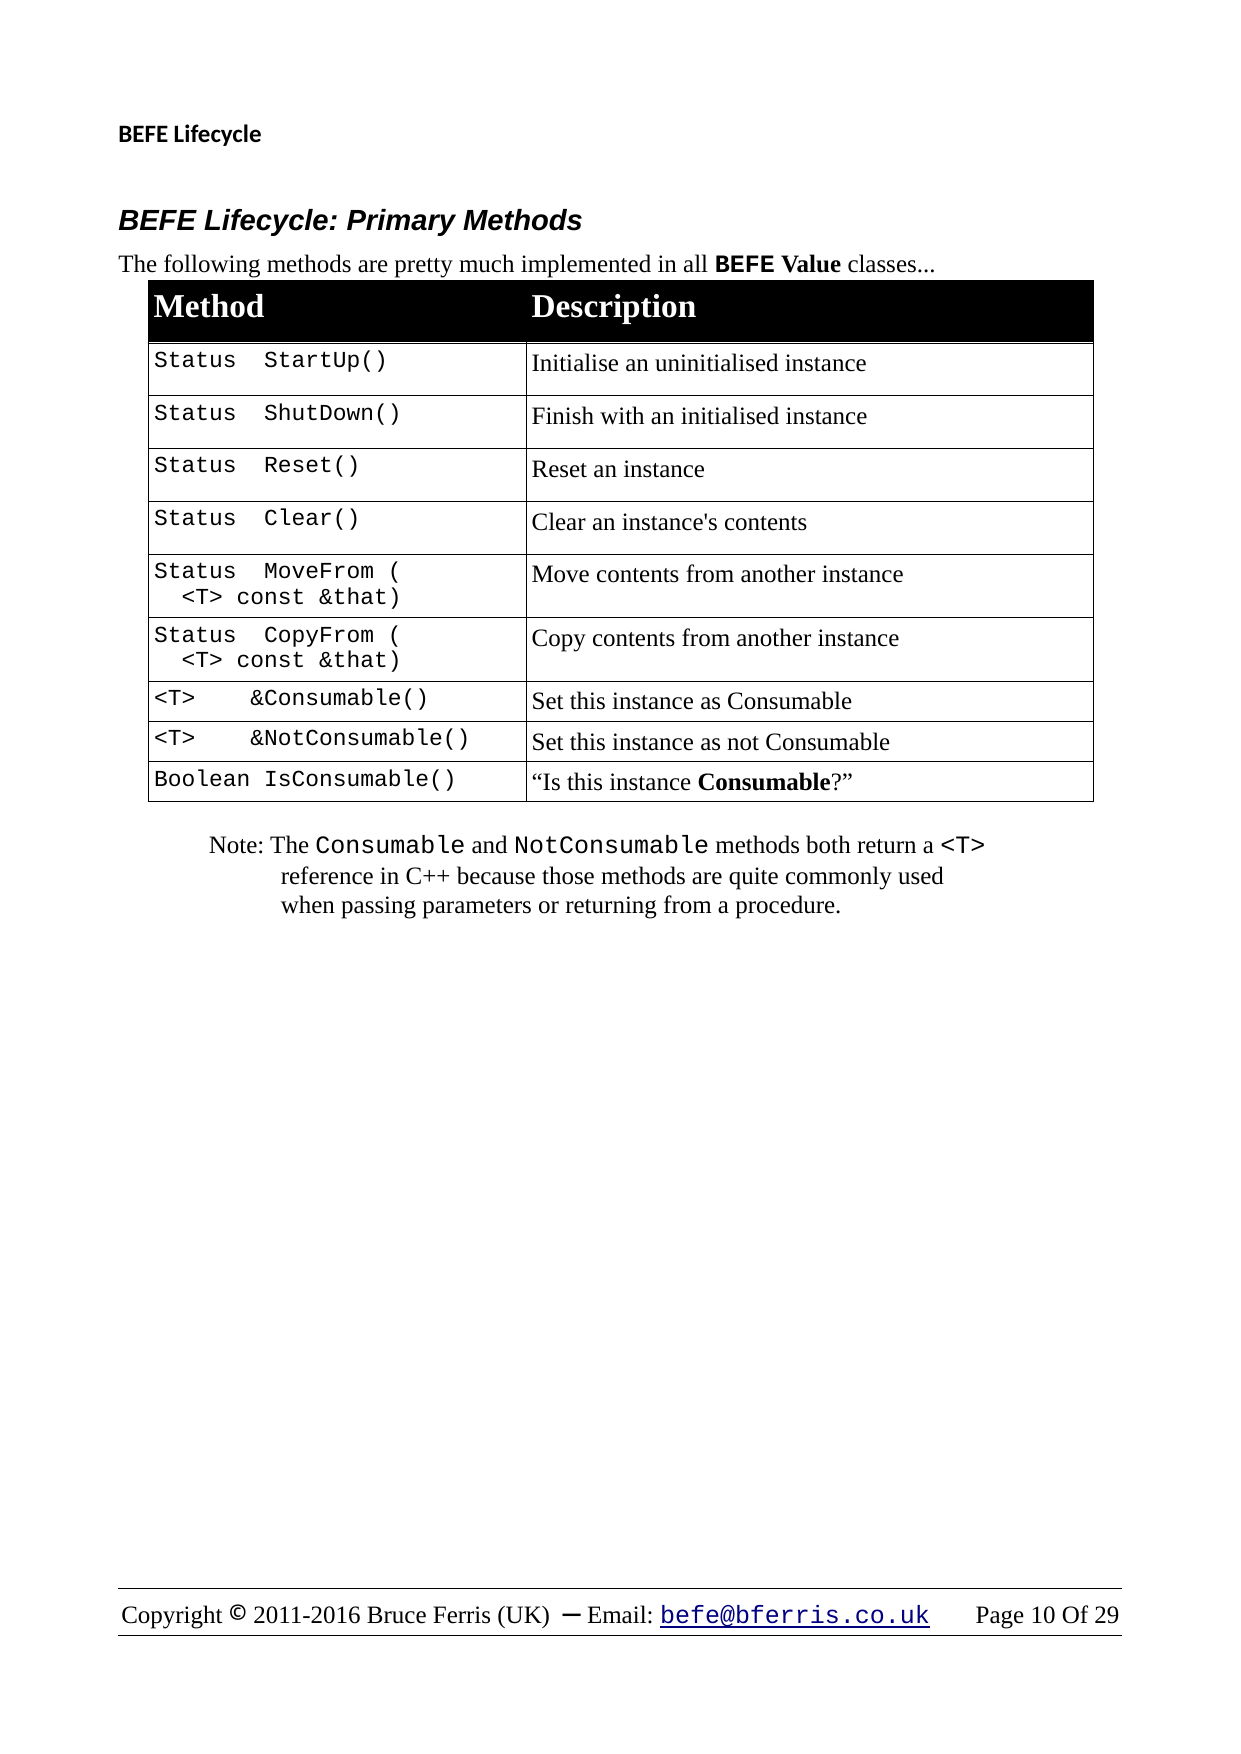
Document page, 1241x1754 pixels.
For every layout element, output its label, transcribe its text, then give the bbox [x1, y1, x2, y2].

table_cell Finish with an initialised instance [527, 396, 1093, 448]
table_header Method [149, 281, 526, 342]
text Note: The Consumable and NotConsumable methods both return a <T> reference in C++ because those methods are quite commonly used when passing parameters or returning from a procedure. [209, 830, 1002, 919]
table_cell Clear an instance's contents [527, 502, 1093, 554]
table_cell Boolean IsConsumable() [149, 762, 526, 801]
table_cell Status ShutDown() [149, 396, 526, 448]
table_cell Status StartUp() [149, 344, 526, 395]
table_cell Status CopyFrom ( <T> const &that) [149, 618, 526, 681]
table_cell Set this instance as not Consumable [527, 722, 1093, 761]
text The following methods are pretty much implemented in all BEFE Value classes... [118, 249, 1002, 280]
table_cell <T> &NotConsumable() [149, 722, 526, 761]
subtitle BEFE Lifecycle: Primary Methods [118, 203, 1122, 237]
table_cell “Is this instance Consumable?” [527, 762, 1093, 801]
table_cell Move contents from another instance [527, 555, 1093, 617]
table_cell Initialise an uninitialised instance [527, 344, 1093, 395]
table_header Description [527, 281, 1093, 342]
table_cell Status MoveFrom ( <T> const &that) [149, 555, 526, 617]
table_cell Set this instance as Consumable [527, 682, 1093, 721]
table_cell Status Clear() [149, 502, 526, 554]
table_cell Reset an instance [527, 449, 1093, 501]
table_cell <T> &Consumable() [149, 682, 526, 721]
table_cell Status Reset() [149, 449, 526, 501]
table_cell Copy contents from another instance [527, 618, 1093, 681]
